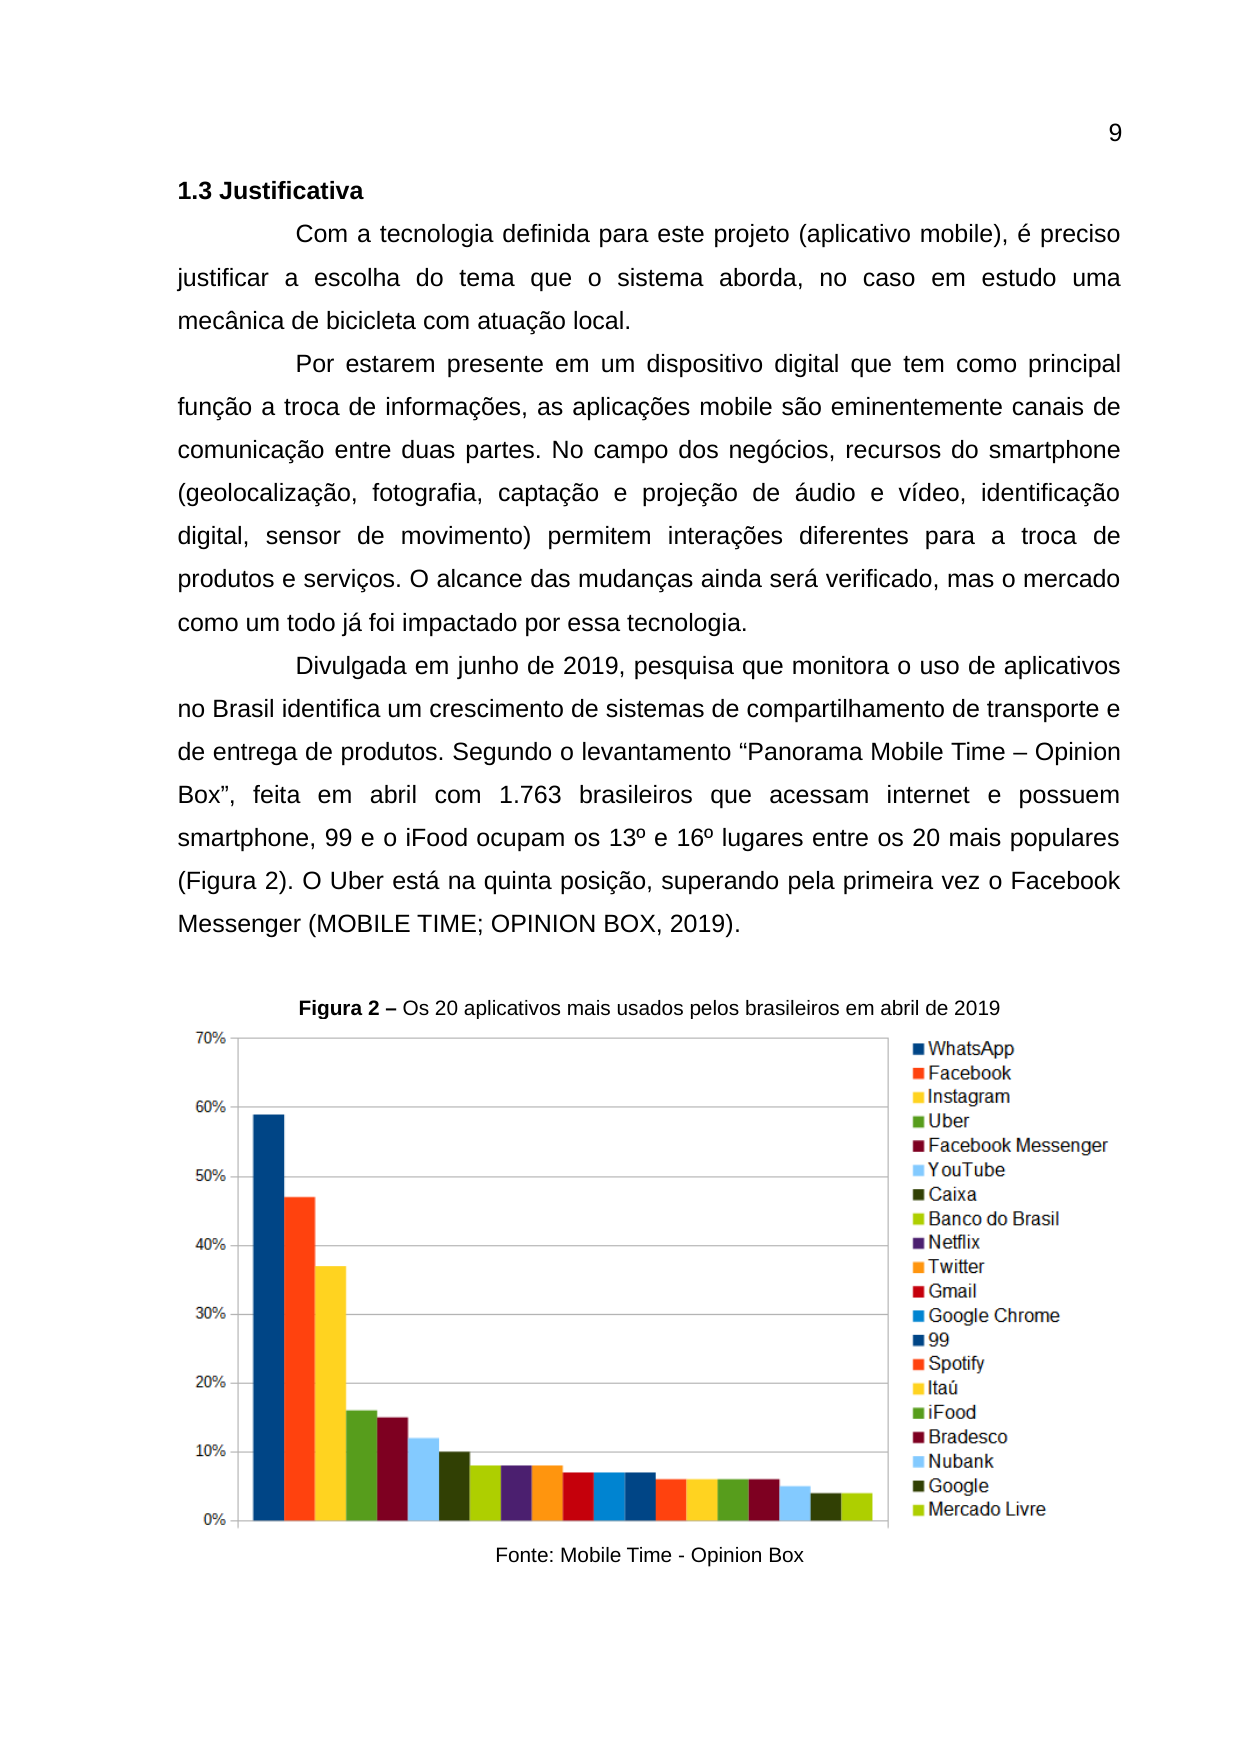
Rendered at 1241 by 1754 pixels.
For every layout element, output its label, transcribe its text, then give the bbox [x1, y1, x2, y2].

text Figura 2 – Os 20 aplicativos mais usados pelos brasileiros em abril de 2019 [177, 996, 1122, 1019]
subtitle Justificativa [177, 176, 1122, 205]
text Fonte: Mobile Time - Opinion Box [177, 1539, 1122, 1567]
text Por estarem presente em um dispositivo digital que tem como principal função a troca de informações, as aplicações mobile são eminentemente canais de comunicação entre duas partes. No campo dos negócios, recursos do smartphone (geolocalização, fotografia, captação e projeção de áudio e vídeo, identificação digital, sensor de movimento) permitem interações diferentes para a troca de produtos e serviços. O alcance das mudanças ainda será verificado, mas o mercado como um todo já foi impactado por essa tecnologia. [177, 349, 1122, 636]
text Divulgada em junho de 2019, pesquisa que monitora o uso de aplicativos no Brasil identifica um crescimento de sistemas de compartilhamento de transporte e de entrega de produtos. Segundo o levantamento “Panorama Mobile Time – Opinion Box”, feita em abril com 1.763 brasileiros que acessam internet e possuem smartphone, 99 e o iFood ocupam os 13º e 16º lugares entre os 20 mais populares (Figura 2). O Uber está na quinta posição, superando pela primeira vez o Facebook Messenger (MOBILE TIME; OPINION BOX, 2019). [177, 651, 1122, 938]
text Com a tecnologia definida para este projeto (aplicativo mobile), é preciso justificar a escolha do tema que o sistema aborda, no caso em estudo uma mecânica de bicicleta com atuação local. [177, 219, 1122, 334]
picture [177, 1019, 1123, 1539]
